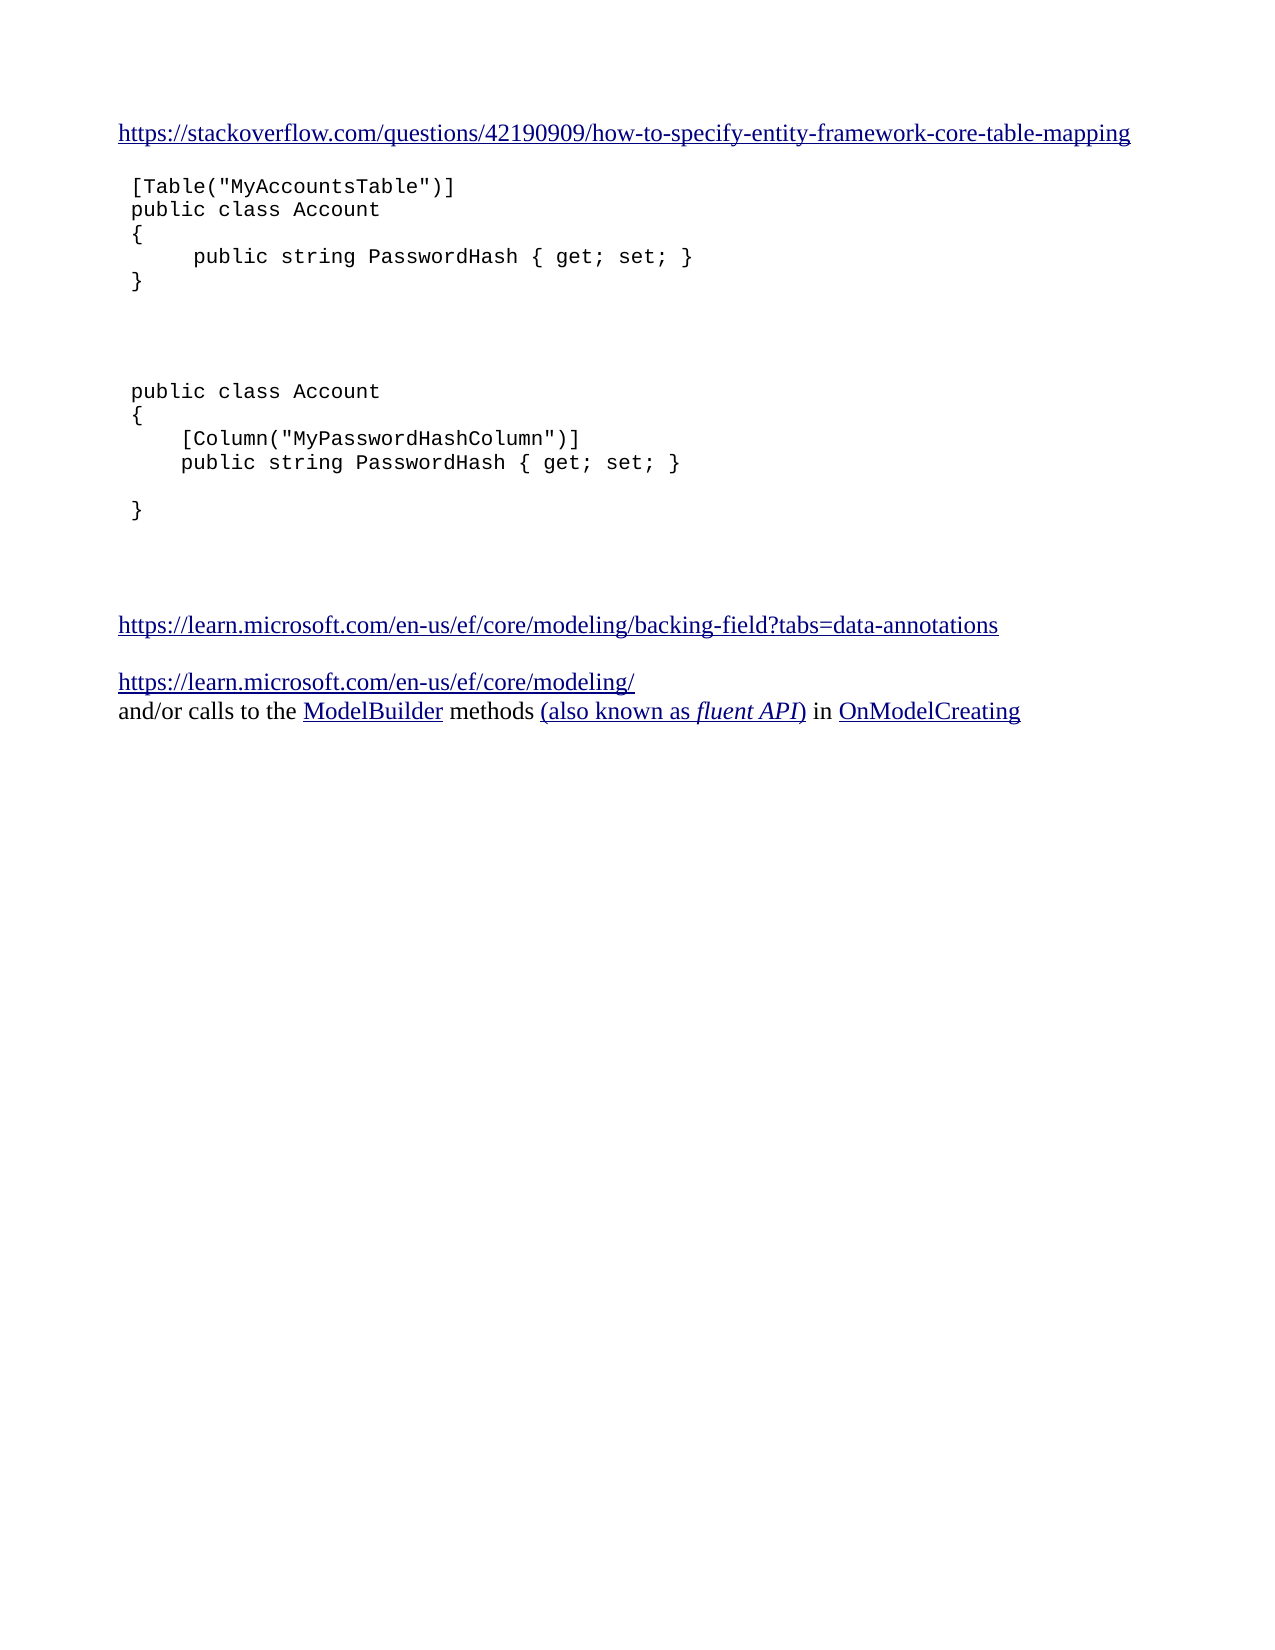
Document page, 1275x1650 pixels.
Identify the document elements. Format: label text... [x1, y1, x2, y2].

text public class Account [118, 199, 1157, 223]
text public string PasswordHash { get; set; } [118, 247, 1157, 270]
text public class Account [118, 381, 1157, 404]
text public string PasswordHash { get; set; } [118, 452, 1157, 475]
text [Table("MyAccountsTable")] [118, 176, 1157, 199]
text { [118, 404, 1157, 428]
text } [118, 499, 1157, 523]
text { [118, 223, 1157, 247]
text } [118, 270, 1157, 294]
text [Column("MyPasswordHashColumn")] [118, 428, 1157, 452]
text and/or calls to the ModelBuilder methods (also known as fluent API) in OnModelCreating [118, 696, 1157, 725]
text https://learn.microsoft.com/en-us/ef/core/modeling/ [118, 667, 1157, 696]
text https://stackoverflow.com/questions/42190909/how-to-specify-entity-framework-core-table-mapping [118, 118, 1157, 147]
text https://learn.microsoft.com/en-us/ef/core/modeling/backing-field?tabs=data-annotations [118, 610, 1157, 638]
